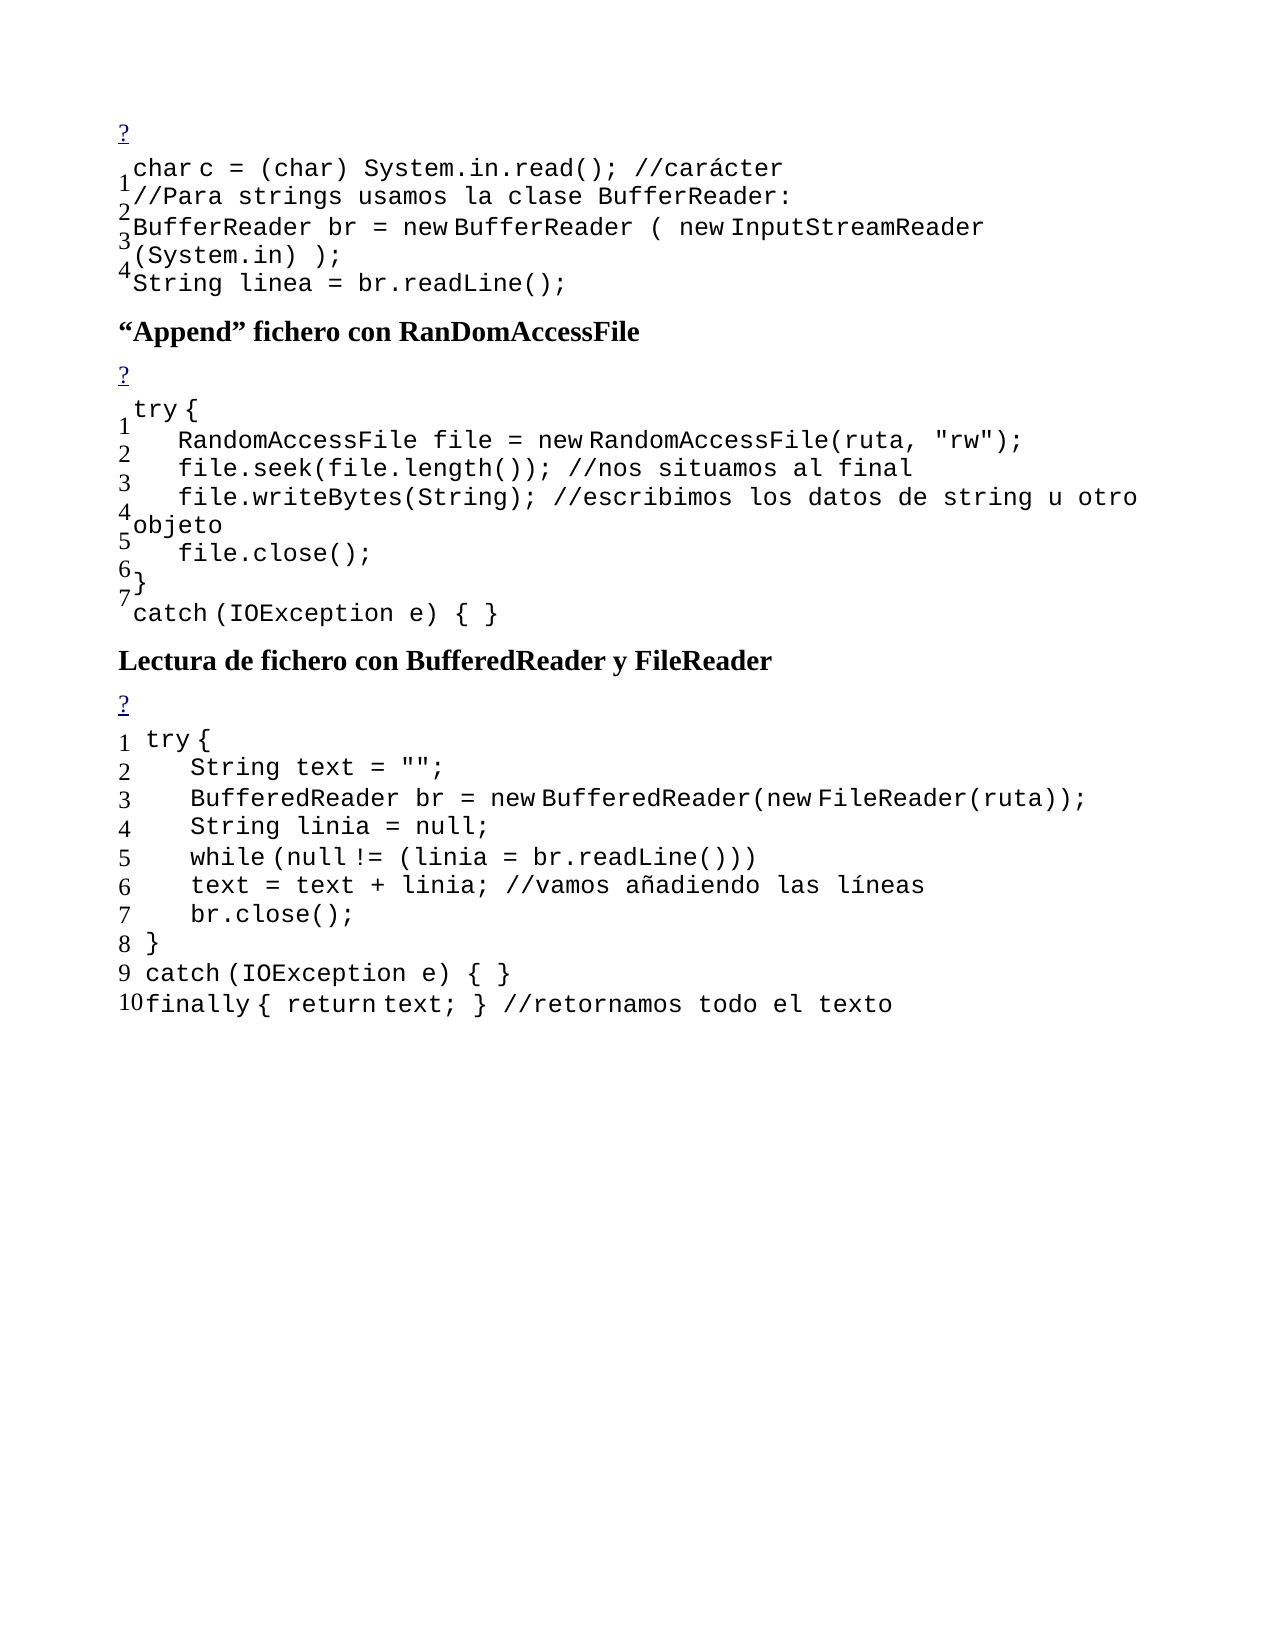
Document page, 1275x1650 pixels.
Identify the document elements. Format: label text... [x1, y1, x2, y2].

text ? [118, 689, 1157, 718]
subtitle “Append” fichero con RanDomAccessFile [118, 314, 1157, 347]
table_header 1 2 3 4 5 6 7 [118, 394, 133, 628]
table_header char c = (char) System.in.read(); //carácter //Para strings usamos la clase BufferReader: BufferReader br = new BufferReader ( new InputStreamReader (System.in) ); String linea = br.readLine(); [133, 153, 1157, 299]
table_header try { RandomAccessFile file = new RandomAccessFile(ruta, "rw"); file.seek(file.length()); //nos situamos al final file.writeBytes(String); //escribimos los datos de string u otro objeto file.close(); } catch (IOException e) { } [133, 394, 1157, 628]
text ? [118, 118, 1157, 147]
table_header 1 2 3 4 [118, 153, 133, 299]
subtitle Lectura de fichero con BufferedReader y FileReader [118, 643, 1157, 677]
table_header 1 2 3 4 5 6 7 8 9 10 [118, 724, 145, 1019]
table_header try { String text = ""; BufferedReader br = new BufferedReader(new FileReader(ruta)); String linia = null; while (null != (linia = br.readLine())) text = text + linia; //vamos añadiendo las líneas br.close(); } catch (IOException e) { } finally { return text; } //retornamos todo el texto [145, 724, 1099, 1019]
text ? [118, 360, 1157, 389]
